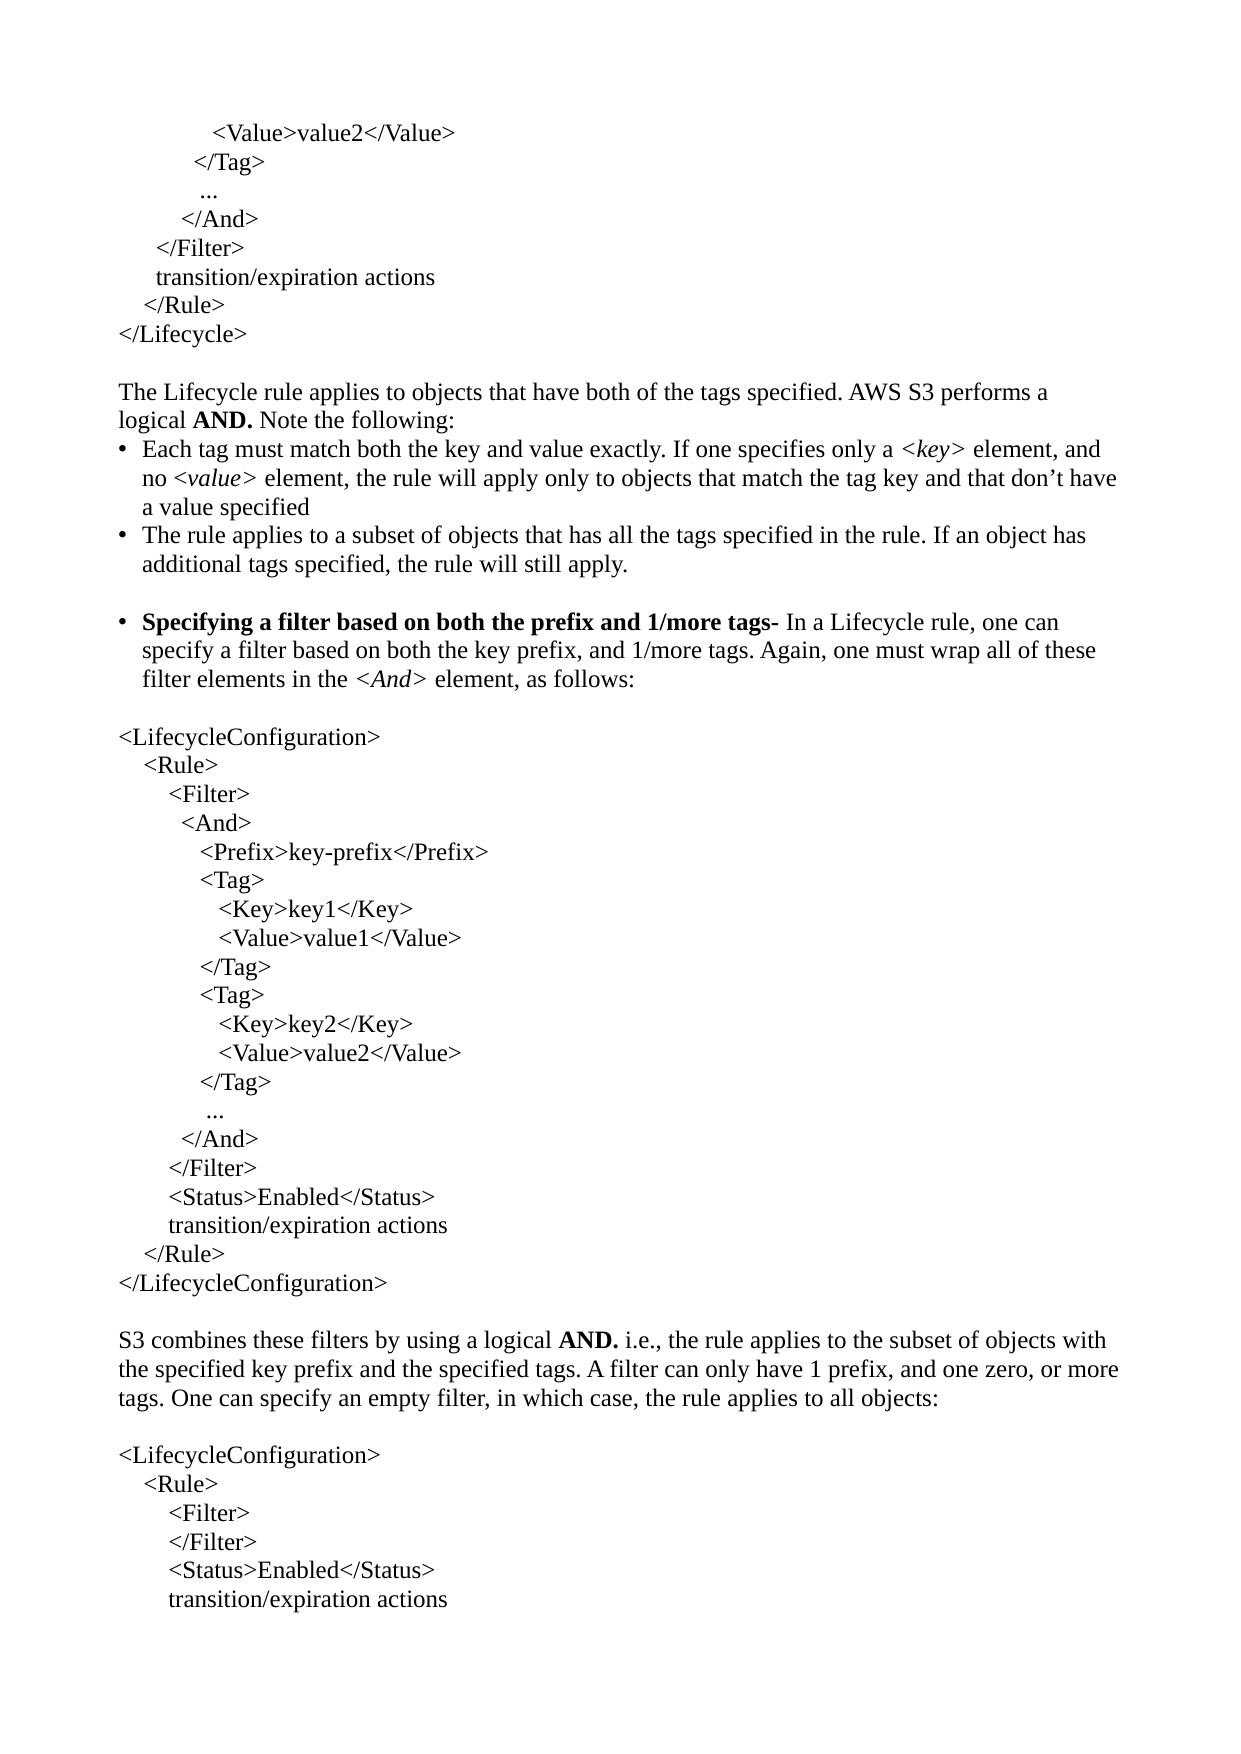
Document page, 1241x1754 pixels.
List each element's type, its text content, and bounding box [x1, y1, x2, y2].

text <Tag> [118, 866, 1122, 894]
text <Filter> [118, 1498, 1122, 1527]
text </Tag> [118, 952, 1122, 981]
text <Tag> [118, 981, 1122, 1009]
text </Lifecycle> [118, 319, 1122, 348]
list Each tag must match both the key and value exactly. If one specifies only a <key> element, and no <value> element, the rule will apply only to objects that match the tag key and that don’t have a value specified [118, 434, 1122, 521]
text transition/expiration actions [118, 1584, 1122, 1613]
text <Value>value2</Value> [118, 1038, 1122, 1067]
text </Filter> [118, 1153, 1122, 1182]
text ... [118, 176, 1122, 204]
text <Key>key2</Key> [118, 1009, 1122, 1038]
text S3 combines these filters by using a logical AND. i.e., the rule applies to the subset of objects with the specified key prefix and the specified tags. A filter can only have 1 prefix, and one zero, or more tags. One can specify an empty filter, in which case, the rule applies to all objects: [118, 1326, 1122, 1412]
text transition/expiration actions [118, 262, 1122, 291]
text </Rule> [118, 291, 1122, 319]
text <Rule> [118, 1469, 1122, 1498]
text </Filter> [118, 1527, 1122, 1556]
list The rule applies to a subset of objects that has all the tags specified in the rule. If an object has additional tags specified, the rule will still apply. [118, 521, 1122, 578]
text <Status>Enabled</Status> [118, 1182, 1122, 1211]
text transition/expiration actions [118, 1211, 1122, 1239]
text </Tag> [118, 1067, 1122, 1096]
text The Lifecycle rule applies to objects that have both of the tags specified. AWS S3 performs a logical AND. Note the following: [118, 377, 1122, 434]
text </Rule> [118, 1239, 1122, 1268]
text </Filter> [118, 233, 1122, 262]
text <Filter> [118, 779, 1122, 808]
text <Rule> [118, 751, 1122, 779]
text </And> [118, 1124, 1122, 1153]
text ... [118, 1096, 1122, 1124]
text </Tag> [118, 147, 1122, 176]
text <And> [118, 808, 1122, 837]
text <Value>value1</Value> [118, 923, 1122, 952]
text </LifecycleConfiguration> [118, 1268, 1122, 1297]
text <Status>Enabled</Status> [118, 1556, 1122, 1584]
text <Value>value2</Value> [118, 118, 1122, 147]
text </And> [118, 204, 1122, 233]
list Specifying a filter based on both the prefix and 1/more tags- In a Lifecycle rule, one can specify a filter based on both the key prefix, and 1/more tags. Again, one must wrap all of these filter elements in the <And> element, as follows: [118, 607, 1122, 693]
text <LifecycleConfiguration> [118, 722, 1122, 751]
text <Key>key1</Key> [118, 894, 1122, 923]
text <LifecycleConfiguration> [118, 1441, 1122, 1469]
text <Prefix>key-prefix</Prefix> [118, 837, 1122, 866]
